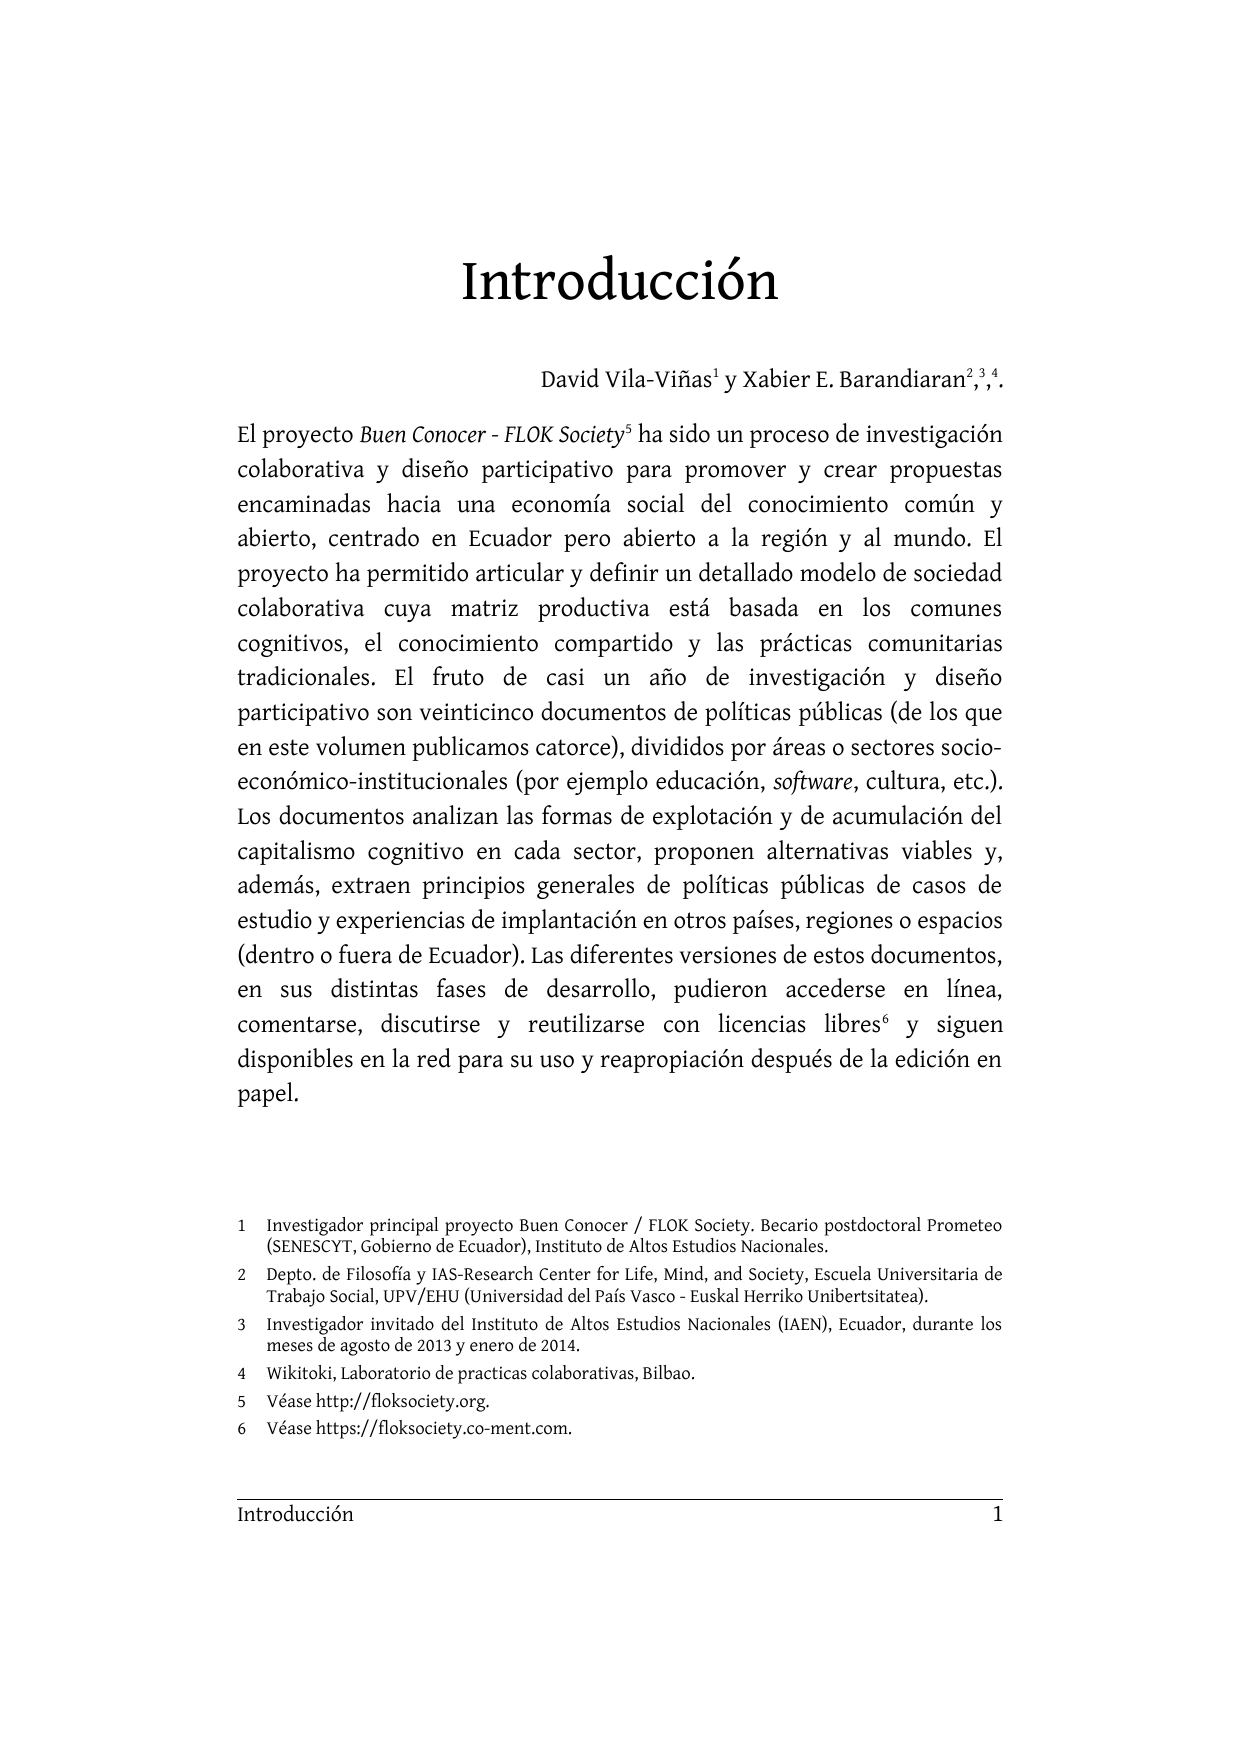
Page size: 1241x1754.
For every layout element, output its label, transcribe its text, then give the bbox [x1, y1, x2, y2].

text David Vila-Viñas y Xabier E. Barandiaran,,. [237, 365, 1003, 394]
text Véase https://floksociety.co-ment.com. [237, 1418, 1003, 1440]
text Véase http://floksociety.org. [237, 1391, 1003, 1412]
text Wikitoki, Laboratorio de practicas colaborativas, Bilbao. [237, 1363, 1003, 1384]
text El proyecto Buen Conocer - FLOK Society ha sido un proceso de investigación colaborativa y diseño participativo para promover y crear propuestas encaminadas hacia una economía social del conocimiento común y abierto, centrado en Ecuador pero abierto a la región y al mundo. El proyecto ha permitido articular y definir un detallado modelo de sociedad colaborativa cuya matriz productiva está basada en los comunes cognitivos, el conocimiento compartido y las prácticas comunitarias tradicionales. El fruto de casi un año de investigación y diseño participativo son veinticinco documentos de políticas públicas (de los que en este volumen publicamos catorce), divididos por áreas o sectores socio-económico-institucionales (por ejemplo educación, software, cultura, etc.). Los documentos analizan las formas de explotación y de acumulación del capitalismo cognitivo en cada sector, proponen alternativas viables y, además, extraen principios generales de políticas públicas de casos de estudio y experiencias de implantación en otros países, regiones o espacios (dentro o fuera de Ecuador). Las diferentes versiones de estos documentos, en sus distintas fases de desarrollo, pudieron accederse en línea, comentarse, discutirse y reutilizarse con licencias libres y siguen disponibles en la red para su uso y reapropiación después de la edición en papel. [237, 421, 1003, 1109]
text Depto. de Filosofía y IAS-Research Center for Life, Mind, and Society, Escuela Universitaria de Trabajo Social, UPV/EHU (Universidad del País Vasco - Euskal Herriko Unibertsitatea). [237, 1264, 1003, 1307]
text Investigador invitado del Instituto de Altos Estudios Nacionales (IAEN), Ecuador, durante los meses de agosto de 2013 y enero de 2014. [237, 1313, 1003, 1357]
title Introducción [282, 249, 958, 316]
text Investigador principal proyecto Buen Conocer / FLOK Society. Becario postdoctoral Prometeo (SENESCYT, Gobierno de Ecuador), Instituto de Altos Estudios Nacionales. [237, 1215, 1003, 1258]
